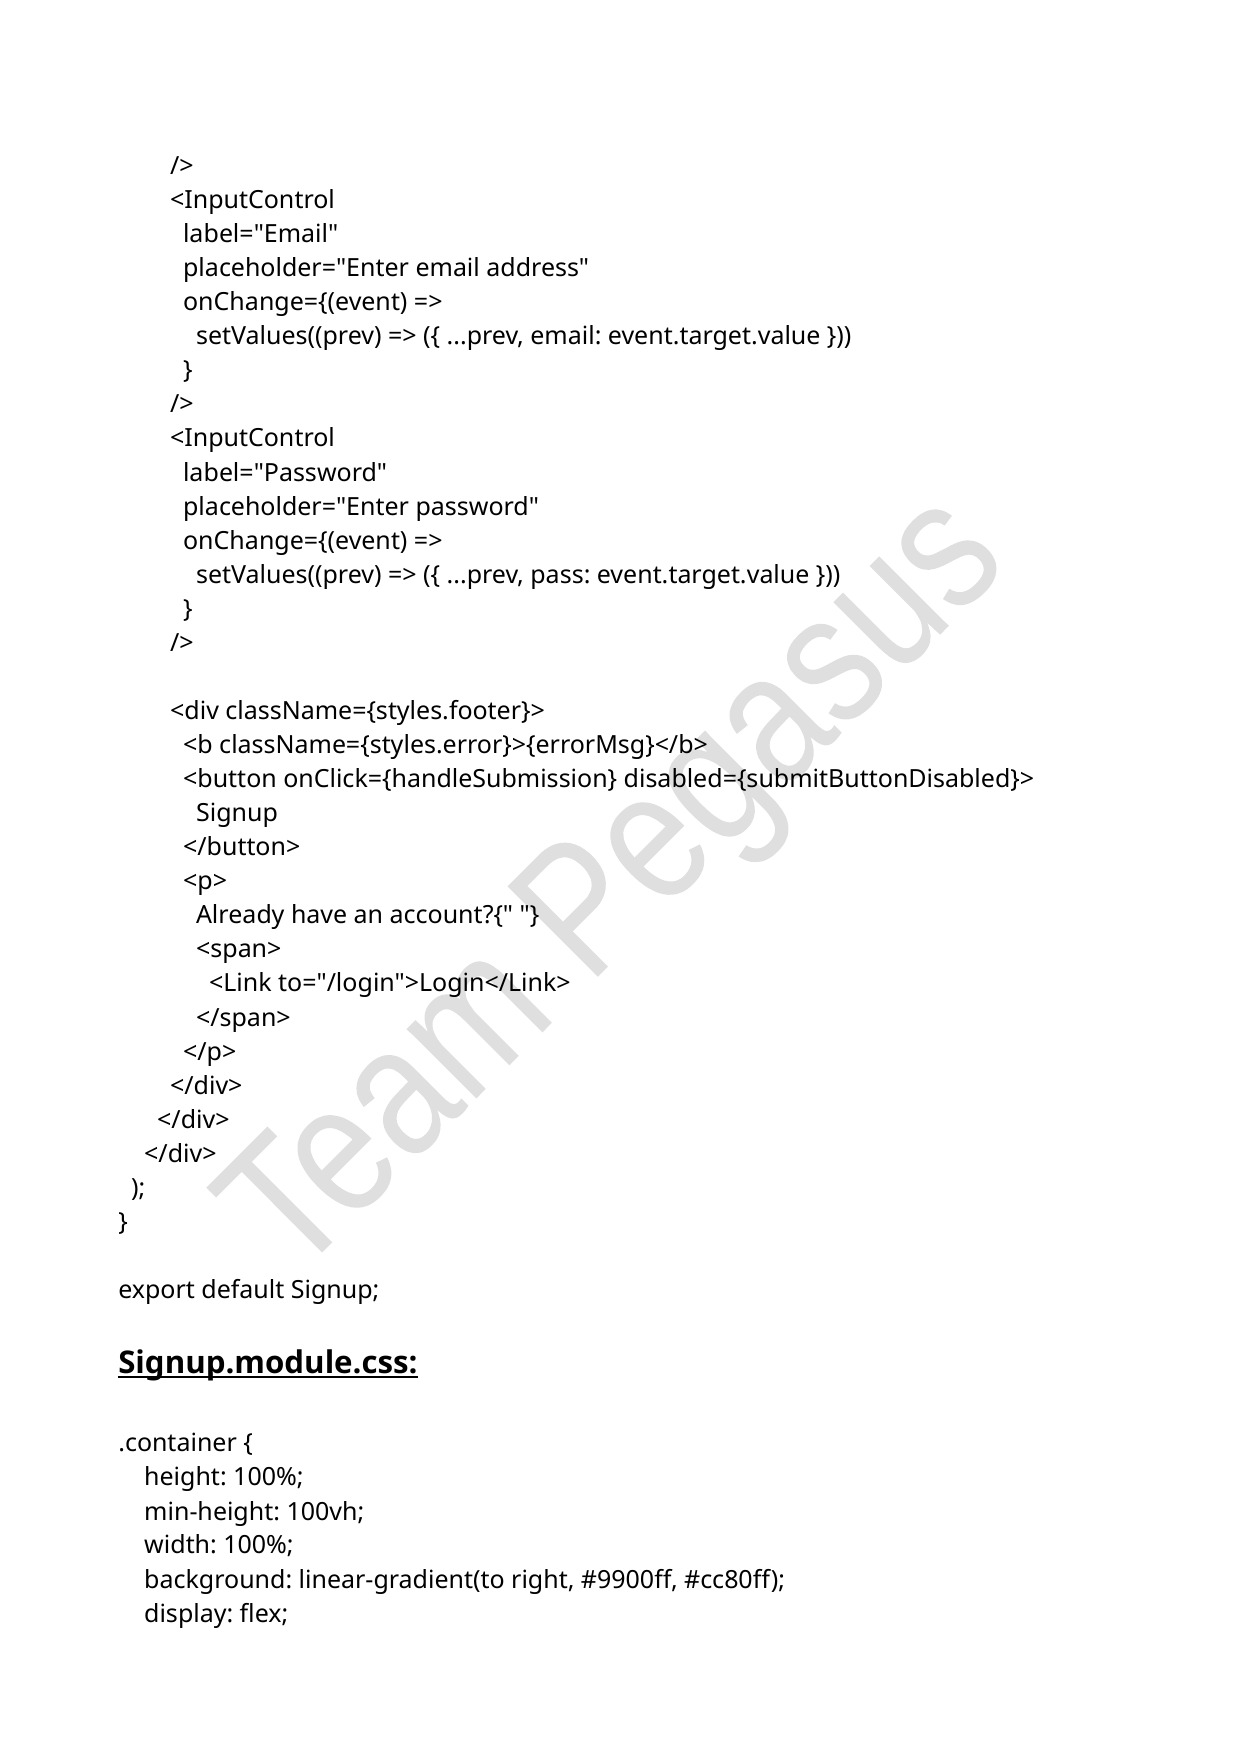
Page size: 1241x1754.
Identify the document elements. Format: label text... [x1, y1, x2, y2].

text <button onClick={handleSubmission} disabled={submitButtonDisabled}> [737, 761, 1122, 795]
text </div> [118, 1101, 389, 1135]
text <div className={styles.footer}> [118, 693, 739, 727]
text [343, 1135, 1122, 1169]
text onChange={(event) => [118, 284, 1122, 318]
text [600, 863, 1122, 897]
text [407, 1091, 425, 1101]
text [260, 1169, 337, 1203]
text [370, 1069, 407, 1101]
text <InputControl [118, 182, 1122, 216]
text placeholder="Enter email address" [118, 250, 1122, 284]
text export default Signup; [118, 1272, 1122, 1306]
text <Link to="/login">Login</Link> [493, 965, 1122, 999]
text setValues((prev) => ({ ...prev, pass: event.target.value })) [118, 556, 892, 590]
text [624, 829, 662, 856]
text [694, 795, 746, 822]
text [468, 999, 542, 1033]
text label="Email" [118, 216, 1122, 250]
text [649, 829, 774, 863]
text ); [118, 1169, 271, 1203]
text [876, 624, 922, 648]
text </div> [118, 1135, 257, 1169]
text [530, 999, 1122, 1033]
text </div> [118, 1067, 365, 1101]
text /> [118, 386, 1122, 420]
text [375, 1169, 1122, 1203]
text [748, 799, 774, 829]
text [988, 556, 1122, 590]
text } [118, 352, 1122, 386]
text [757, 829, 1122, 863]
text </button> [118, 829, 620, 863]
text width: 100%; [118, 1527, 1122, 1561]
text height: 100%; [118, 1459, 1122, 1493]
text [787, 693, 1122, 727]
text <b className={styles.error}>{errorMsg}</b> [118, 727, 763, 761]
text [800, 624, 889, 658]
text [574, 931, 1122, 965]
text <button onClick={handleSubmission} disabled={submitButtonDisabled}> [683, 761, 743, 795]
text Signup [118, 795, 707, 829]
text .container { [118, 1425, 1122, 1459]
text /> [118, 148, 1122, 182]
text [414, 1067, 1122, 1101]
text </span> [118, 999, 433, 1033]
text [397, 1101, 431, 1135]
text [294, 1203, 1122, 1238]
text [812, 727, 1122, 761]
text [915, 522, 1122, 556]
text [540, 897, 586, 920]
text <p> [118, 863, 529, 897]
text [771, 795, 1122, 829]
text <button onClick={handleSubmission} disabled={submitButtonDisabled}> [118, 761, 675, 795]
text [921, 624, 1122, 658]
text Already have an account?{" "} [118, 897, 551, 931]
text Signup.module.css: [118, 1340, 1122, 1382]
text [439, 1101, 1122, 1135]
text [529, 863, 591, 897]
text [332, 1169, 378, 1194]
text </p> [118, 1033, 443, 1067]
text onChange={(event) => [118, 522, 910, 556]
text display: flex; [118, 1595, 1122, 1629]
text [880, 556, 983, 590]
text placeholder="Enter password" [118, 488, 1122, 522]
text [435, 1033, 1122, 1067]
text <Link to="/login">Login</Link> [118, 965, 467, 999]
text background: linear-gradient(to right, #9900ff, #cc80ff); [118, 1561, 1122, 1595]
text } [118, 590, 921, 624]
text [433, 1010, 476, 1033]
text [743, 696, 780, 727]
text [575, 897, 1122, 931]
text label="Password" [118, 454, 1122, 488]
text <span> [118, 931, 585, 965]
text min-height: 100vh; [118, 1493, 1122, 1527]
text /> [118, 624, 813, 658]
text [253, 1135, 303, 1169]
text [770, 727, 805, 761]
text <InputControl [118, 420, 1122, 454]
text <Link to="/login">Login</Link> [466, 977, 508, 999]
text } [118, 1203, 306, 1238]
text setValues((prev) => ({ ...prev, email: event.target.value })) [118, 318, 1122, 352]
text [914, 590, 1122, 624]
text [311, 1135, 351, 1169]
